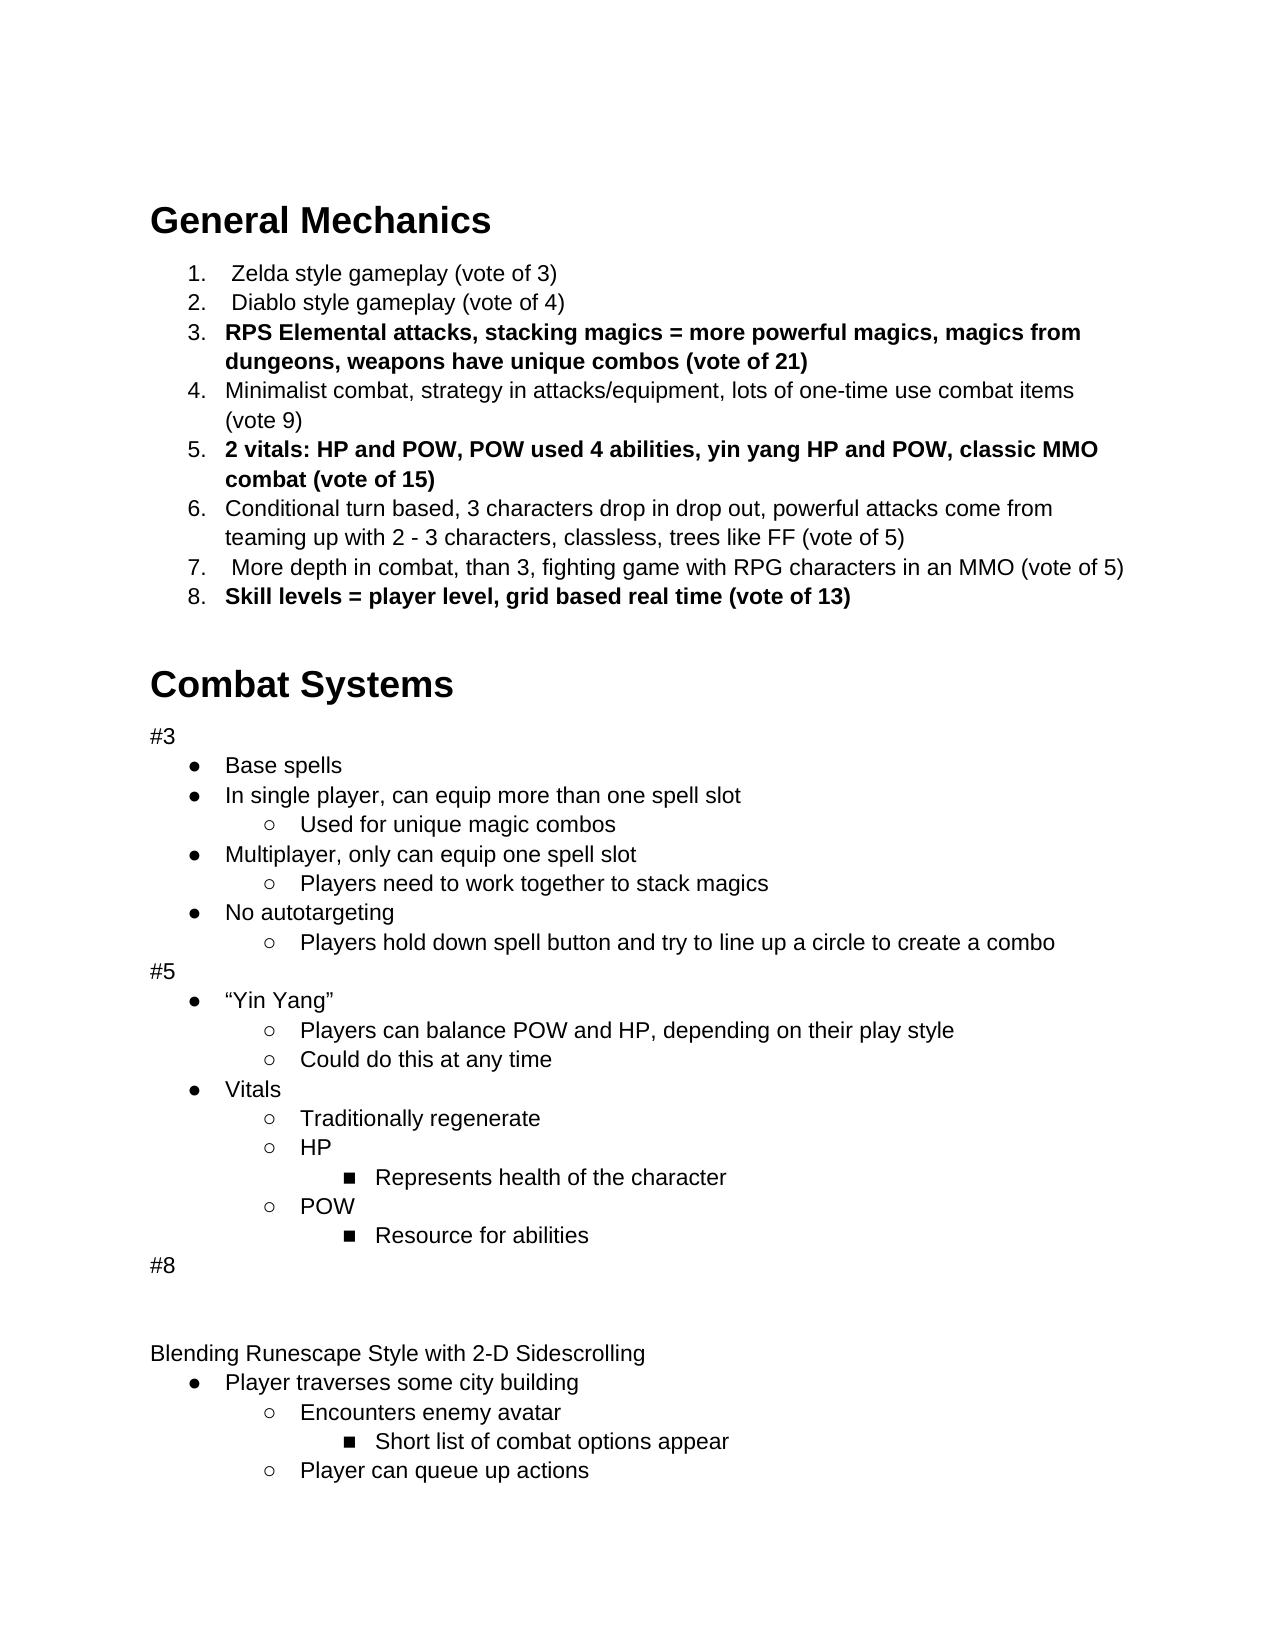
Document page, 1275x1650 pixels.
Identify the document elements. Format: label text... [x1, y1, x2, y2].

list Used for unique magic combos [262, 812, 1125, 837]
list Vitals [187, 1076, 1125, 1102]
list Skill levels = player level, grid based real time (vote of 13) [187, 584, 1125, 609]
list Conditional turn based, 3 characters drop in drop out, powerful attacks come from teaming up with 2 - 3 characters, classless, trees like FF (vote of 5) [187, 496, 1125, 551]
text #5 [150, 959, 1125, 984]
list Base spells [187, 753, 1125, 779]
subtitle General Mechanics [150, 200, 1125, 242]
subtitle Combat Systems [150, 663, 1125, 705]
list Players can balance POW and HP, depending on their play style [262, 1017, 1125, 1043]
text Blending Runescape Style with 2-D Sidescrolling [150, 1341, 1125, 1366]
list Represents health of the character [150, 1164, 1125, 1190]
list Zelda style gameplay (vote of 3) [187, 261, 1125, 286]
list Encounters enemy avatar [262, 1399, 1125, 1425]
list Traditionally regenerate [262, 1106, 1125, 1131]
list HP [262, 1135, 1125, 1161]
list Minimalist combat, strategy in attacks/equipment, lots of one-time use combat items (vote 9) [187, 378, 1125, 433]
list Diablo style gameplay (vote of 4) [187, 290, 1125, 316]
list Short list of combat options appear [150, 1429, 1125, 1454]
list “Yin Yang” [187, 988, 1125, 1014]
list Players hold down spell button and try to line up a circle to create a combo [262, 929, 1125, 955]
list Could do this at any time [262, 1047, 1125, 1072]
list Player traverses some city building [187, 1370, 1125, 1396]
list RPS Elemental attacks, stacking magics = more powerful magics, magics from dungeons, weapons have unique combos (vote of 21) [187, 319, 1125, 374]
list 2 vitals: HP and POW, POW used 4 abilities, yin yang HP and POW, classic MMO combat (vote of 15) [187, 437, 1125, 492]
list Multiplayer, only can equip one spell slot [187, 841, 1125, 867]
text #3 [150, 724, 1125, 749]
list More depth in combat, than 3, fighting game with RPG characters in an MMO (vote of 5) [187, 554, 1125, 580]
list Resource for abilities [150, 1223, 1125, 1249]
text #8 [150, 1252, 1125, 1278]
list Players need to work together to stack magics [262, 871, 1125, 896]
list Player can queue up actions [262, 1458, 1125, 1484]
list No autotargeting [187, 900, 1125, 926]
list In single player, can equip more than one spell slot [187, 782, 1125, 808]
list POW [262, 1194, 1125, 1219]
